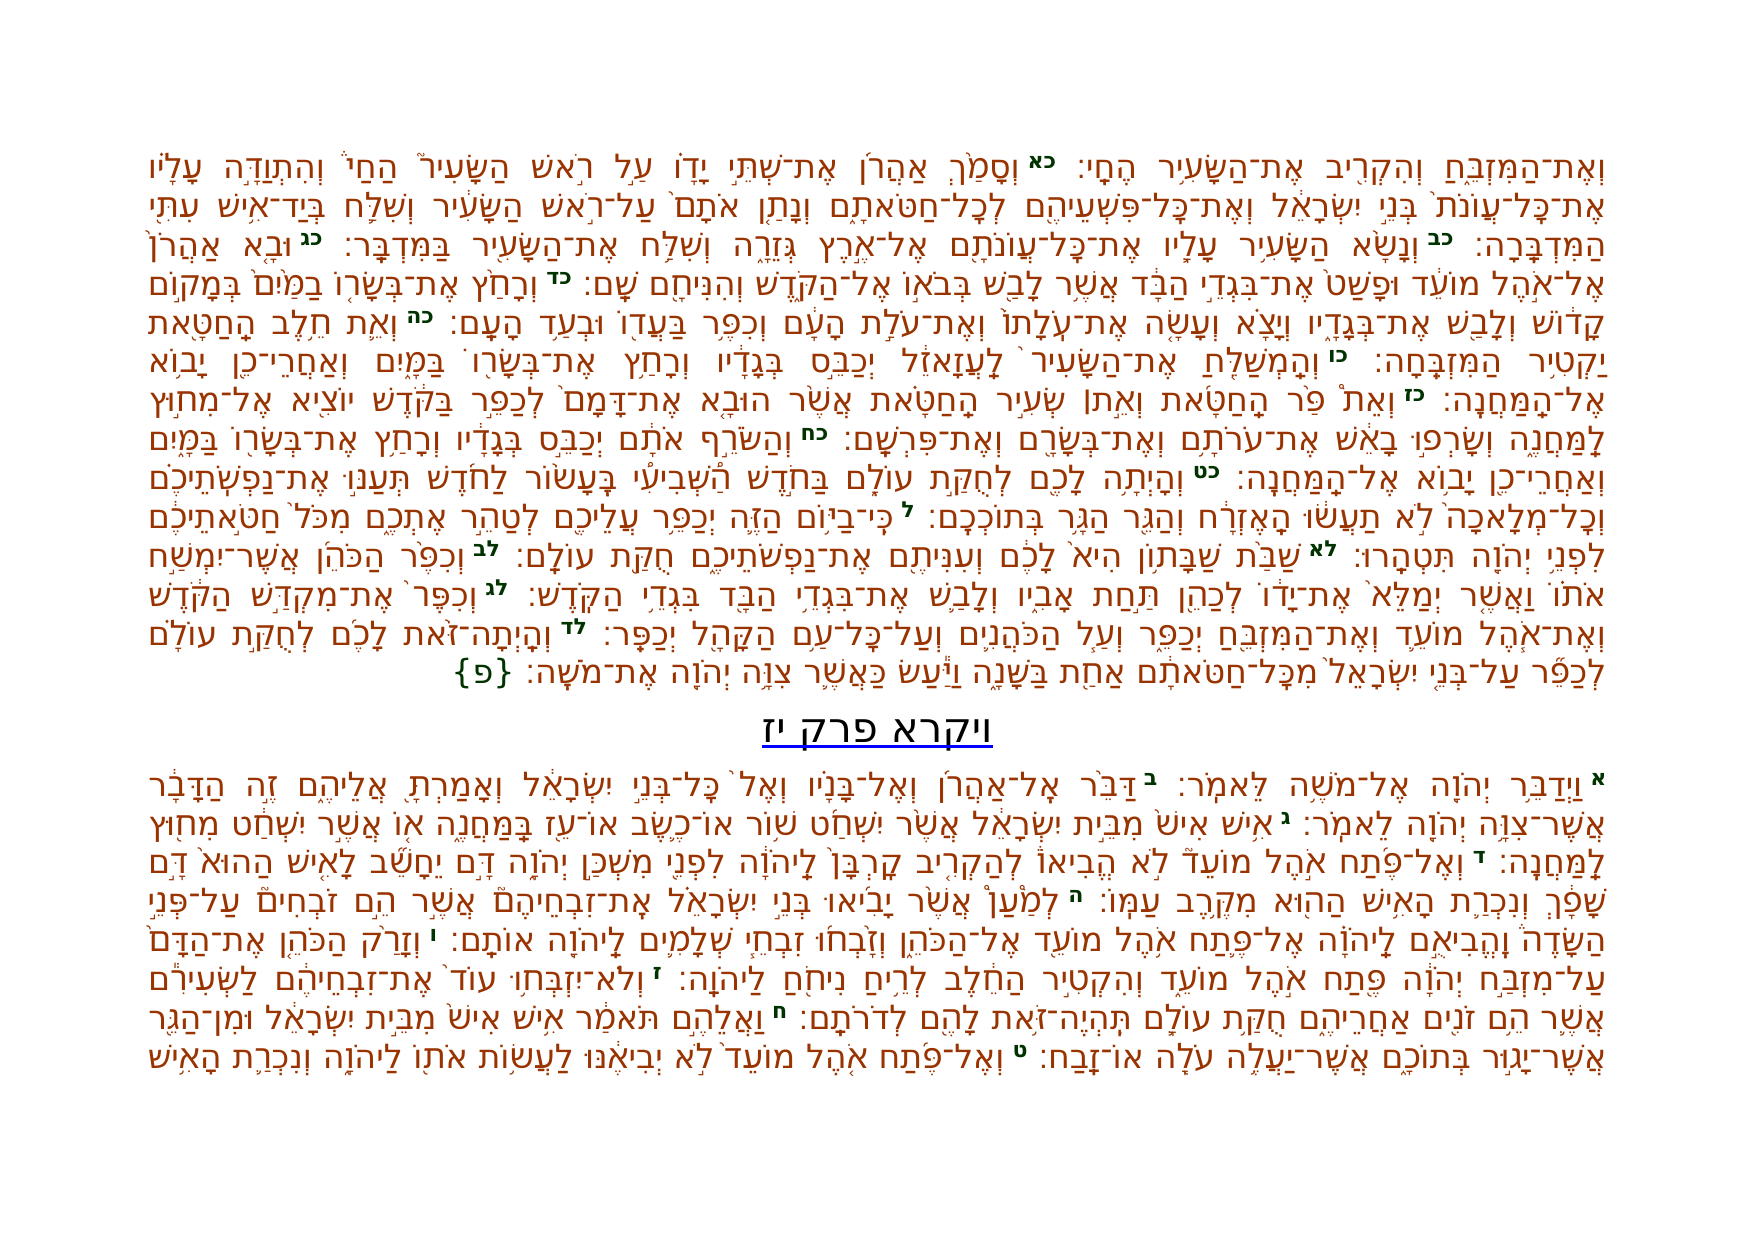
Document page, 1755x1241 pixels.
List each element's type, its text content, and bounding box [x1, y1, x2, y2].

text ויקרא פרק יז [148, 704, 1606, 753]
text א וַיְדַבֵּ֥ר יְהֹוָ֖ה אֶל־מֹשֶׁ֥ה לֵּאמֹֽר׃ ב דַּבֵּ֨ר אֶֽל־אַהֲרֹ֜ן וְאֶל־בָּנָ֗יו וְאֶל֙ כׇּל־בְּנֵ֣י יִשְׂרָאֵ֔ל וְאָמַרְתָּ֖ אֲלֵיהֶ֑ם זֶ֣ה הַדָּבָ֔ר אֲשֶׁר־צִוָּ֥ה יְהֹוָ֖ה לֵאמֹֽר׃ ג אִ֥ישׁ אִישׁ֙ מִבֵּ֣ית יִשְׂרָאֵ֔ל אֲשֶׁ֨ר יִשְׁחַ֜ט שׁ֥וֹר אוֹ־כֶ֛שֶׂב אוֹ־עֵ֖ז בַּֽמַּחֲנֶ֑ה א֚וֹ אֲשֶׁ֣ר יִשְׁחַ֔ט מִח֖וּץ לַֽמַּחֲנֶֽה׃ ד וְאֶל־פֶּ֜תַח אֹ֣הֶל מוֹעֵד֮ לֹ֣א הֱבִיאוֹ֒ לְהַקְרִ֤יב קׇרְבָּן֙ לַֽיהֹוָ֔ה לִפְנֵ֖י מִשְׁכַּ֣ן יְהֹוָ֑ה דָּ֣ם יֵחָשֵׁ֞ב לָאִ֤ישׁ הַהוּא֙ דָּ֣ם שָׁפָ֔ךְ וְנִכְרַ֛ת הָאִ֥ישׁ הַה֖וּא מִקֶּ֥רֶב עַמּֽוֹ׃ ה לְמַ֩עַן֩ אֲשֶׁ֨ר יָבִ֜יאוּ בְּנֵ֣י יִשְׂרָאֵ֗ל אֶֽת־זִבְחֵיהֶם֮ אֲשֶׁ֣ר הֵ֣ם זֹבְחִים֮ עַל־פְּנֵ֣י הַשָּׂדֶה֒ וֶֽהֱבִיאֻ֣ם לַֽיהֹוָ֗ה אֶל־פֶּ֛תַח אֹ֥הֶל מוֹעֵ֖ד אֶל־הַכֹּהֵ֑ן וְזָ֨בְח֜וּ זִבְחֵ֧י שְׁלָמִ֛ים לַֽיהֹוָ֖ה אוֹתָֽם׃ ו וְזָרַ֨ק הַכֹּהֵ֤ן אֶת־הַדָּם֙ עַל־מִזְבַּ֣ח יְהֹוָ֔ה פֶּ֖תַח אֹ֣הֶל מוֹעֵ֑ד וְהִקְטִ֣יר הַחֵ֔לֶב לְרֵ֥יחַ נִיחֹ֖חַ לַיהֹוָֽה׃ ז וְלֹא־יִזְבְּח֥וּ עוֹד֙ אֶת־זִבְחֵיהֶ֔ם לַשְּׂעִירִ֕ם אֲשֶׁ֛ר הֵ֥ם זֹנִ֖ים אַחֲרֵיהֶ֑ם חֻקַּ֥ת עוֹלָ֛ם תִּֽהְיֶה־זֹּ֥את לָהֶ֖ם לְדֹרֹתָֽם׃ ח וַאֲלֵהֶ֣ם תֹּאמַ֔ר אִ֥ישׁ אִישׁ֙ מִבֵּ֣ית יִשְׂרָאֵ֔ל וּמִן־הַגֵּ֖ר אֲשֶׁר־יָג֣וּר בְּתוֹכָ֑ם אֲשֶׁר־יַעֲלֶ֥ה עֹלָ֖ה אוֹ־זָֽבַח׃ ט וְאֶל־פֶּ֜תַח אֹ֤הֶל מוֹעֵד֙ לֹ֣א יְבִיאֶ֔נּוּ לַעֲשׂ֥וֹת אֹת֖וֹ לַיהֹוָ֑ה וְנִכְרַ֛ת הָאִ֥ישׁ [148, 765, 1606, 1076]
text וְאֶת־הַמִּזְבֵּ֑חַ וְהִקְרִ֖יב אֶת־הַשָּׂעִ֥יר הֶחָֽי׃ כא וְסָמַ֨ךְ אַהֲרֹ֜ן אֶת־שְׁתֵּ֣י יָדָ֗ו עַ֣ל רֹ֣אשׁ הַשָּׂעִיר֮ הַחַי֒ וְהִתְוַדָּ֣ה עָלָ֗יו אֶת־כׇּל־עֲוֺנֹת֙ בְּנֵ֣י יִשְׂרָאֵ֔ל וְאֶת־כׇּל־פִּשְׁעֵיהֶ֖ם לְכׇל־חַטֹּאתָ֑ם וְנָתַ֤ן אֹתָם֙ עַל־רֹ֣אשׁ הַשָּׂעִ֔יר וְשִׁלַּ֛ח בְּיַד־אִ֥ישׁ עִתִּ֖י הַמִּדְבָּֽרָה׃ כב וְנָשָׂ֨א הַשָּׂעִ֥יר עָלָ֛יו אֶת־כׇּל־עֲוֺנֹתָ֖ם אֶל־אֶ֣רֶץ גְּזֵרָ֑ה וְשִׁלַּ֥ח אֶת־הַשָּׂעִ֖יר בַּמִּדְבָּֽר׃ כג וּבָ֤א אַהֲרֹן֙ אֶל־אֹ֣הֶל מוֹעֵ֔ד וּפָשַׁט֙ אֶת־בִּגְדֵ֣י הַבָּ֔ד אֲשֶׁ֥ר לָבַ֖שׁ בְּבֹא֣וֹ אֶל־הַקֹּ֑דֶשׁ וְהִנִּיחָ֖ם שָֽׁם׃ כד וְרָחַ֨ץ אֶת־בְּשָׂר֤וֹ בַמַּ֙יִם֙ בְּמָק֣וֹם קָד֔וֹשׁ וְלָבַ֖שׁ אֶת־בְּגָדָ֑יו וְיָצָ֗א וְעָשָׂ֤ה אֶת־עֹֽלָתוֹ֙ וְאֶת־עֹלַ֣ת הָעָ֔ם וְכִפֶּ֥ר בַּעֲד֖וֹ וּבְעַ֥ד הָעָֽם׃ כה וְאֵ֛ת חֵ֥לֶב הַֽחַטָּ֖את יַקְטִ֥יר הַמִּזְבֵּֽחָה׃ כו וְהַֽמְשַׁלֵּ֤חַ אֶת־הַשָּׂעִיר֙ לַֽעֲזָאזֵ֔ל יְכַבֵּ֣ס בְּגָדָ֔יו וְרָחַ֥ץ אֶת־בְּשָׂר֖וֹ בַּמָּ֑יִם וְאַחֲרֵי־כֵ֖ן יָב֥וֹא אֶל־הַֽמַּחֲנֶֽה׃ כז וְאֵת֩ פַּ֨ר הַֽחַטָּ֜את וְאֵ֣ת׀ שְׂעִ֣יר הַֽחַטָּ֗את אֲשֶׁ֨ר הוּבָ֤א אֶת־דָּמָם֙ לְכַפֵּ֣ר בַּקֹּ֔דֶשׁ יוֹצִ֖יא אֶל־מִח֣וּץ לַֽמַּחֲנֶ֑ה וְשָׂרְפ֣וּ בָאֵ֔שׁ אֶת־עֹרֹתָ֥ם וְאֶת־בְּשָׂרָ֖ם וְאֶת־פִּרְשָֽׁם׃ כח וְהַשֹּׂרֵ֣ף אֹתָ֔ם יְכַבֵּ֣ס בְּגָדָ֔יו וְרָחַ֥ץ אֶת־בְּשָׂר֖וֹ בַּמָּ֑יִם וְאַחֲרֵי־כֵ֖ן יָב֥וֹא אֶל־הַֽמַּחֲנֶֽה׃ כט וְהָיְתָ֥ה לָכֶ֖ם לְחֻקַּ֣ת עוֹלָ֑ם בַּחֹ֣דֶשׁ הַ֠שְּׁבִיעִ֠י בֶּֽעָשׂ֨וֹר לַחֹ֜דֶשׁ תְּעַנּ֣וּ אֶת־נַפְשֹֽׁתֵיכֶ֗ם וְכׇל־מְלָאכָה֙ לֹ֣א תַעֲשׂ֔וּ הָֽאֶזְרָ֔ח וְהַגֵּ֖ר הַגָּ֥ר בְּתוֹכְכֶֽם׃ ל כִּֽי־בַיּ֥וֹם הַזֶּ֛ה יְכַפֵּ֥ר עֲלֵיכֶ֖ם לְטַהֵ֣ר אֶתְכֶ֑ם מִכֹּל֙ חַטֹּ֣אתֵיכֶ֔ם לִפְנֵ֥י יְהֹוָ֖ה תִּטְהָֽרוּ׃ לא שַׁבַּ֨ת שַׁבָּת֥וֹן הִיא֙ לָכֶ֔ם וְעִנִּיתֶ֖ם אֶת־נַפְשֹׁתֵיכֶ֑ם חֻקַּ֖ת עוֹלָֽם׃ לב וְכִפֶּ֨ר הַכֹּהֵ֜ן אֲשֶׁר־יִמְשַׁ֣ח אֹת֗וֹ וַאֲשֶׁ֤ר יְמַלֵּא֙ אֶת־יָד֔וֹ לְכַהֵ֖ן תַּ֣חַת אָבִ֑יו וְלָבַ֛שׁ אֶת־בִּגְדֵ֥י הַבָּ֖ד בִּגְדֵ֥י הַקֹּֽדֶשׁ׃ לג וְכִפֶּר֙ אֶת־מִקְדַּ֣שׁ הַקֹּ֔דֶשׁ וְאֶת־אֹ֧הֶל מוֹעֵ֛ד וְאֶת־הַמִּזְבֵּ֖חַ יְכַפֵּ֑ר וְעַ֧ל הַכֹּהֲנִ֛ים וְעַל־כׇּל־עַ֥ם הַקָּהָ֖ל יְכַפֵּֽר׃ לד וְהָֽיְתָה־זֹּ֨את לָכֶ֜ם לְחֻקַּ֣ת עוֹלָ֗ם לְכַפֵּ֞ר עַל־בְּנֵ֤י יִשְׂרָאֵל֙ מִכׇּל־חַטֹּאתָ֔ם אַחַ֖ת בַּשָּׁנָ֑ה וַיַּ֕עַשׂ כַּאֲשֶׁ֛ר צִוָּ֥ה יְהֹוָ֖ה אֶת־מֹשֶֽׁה׃ {פ} [148, 148, 1606, 692]
